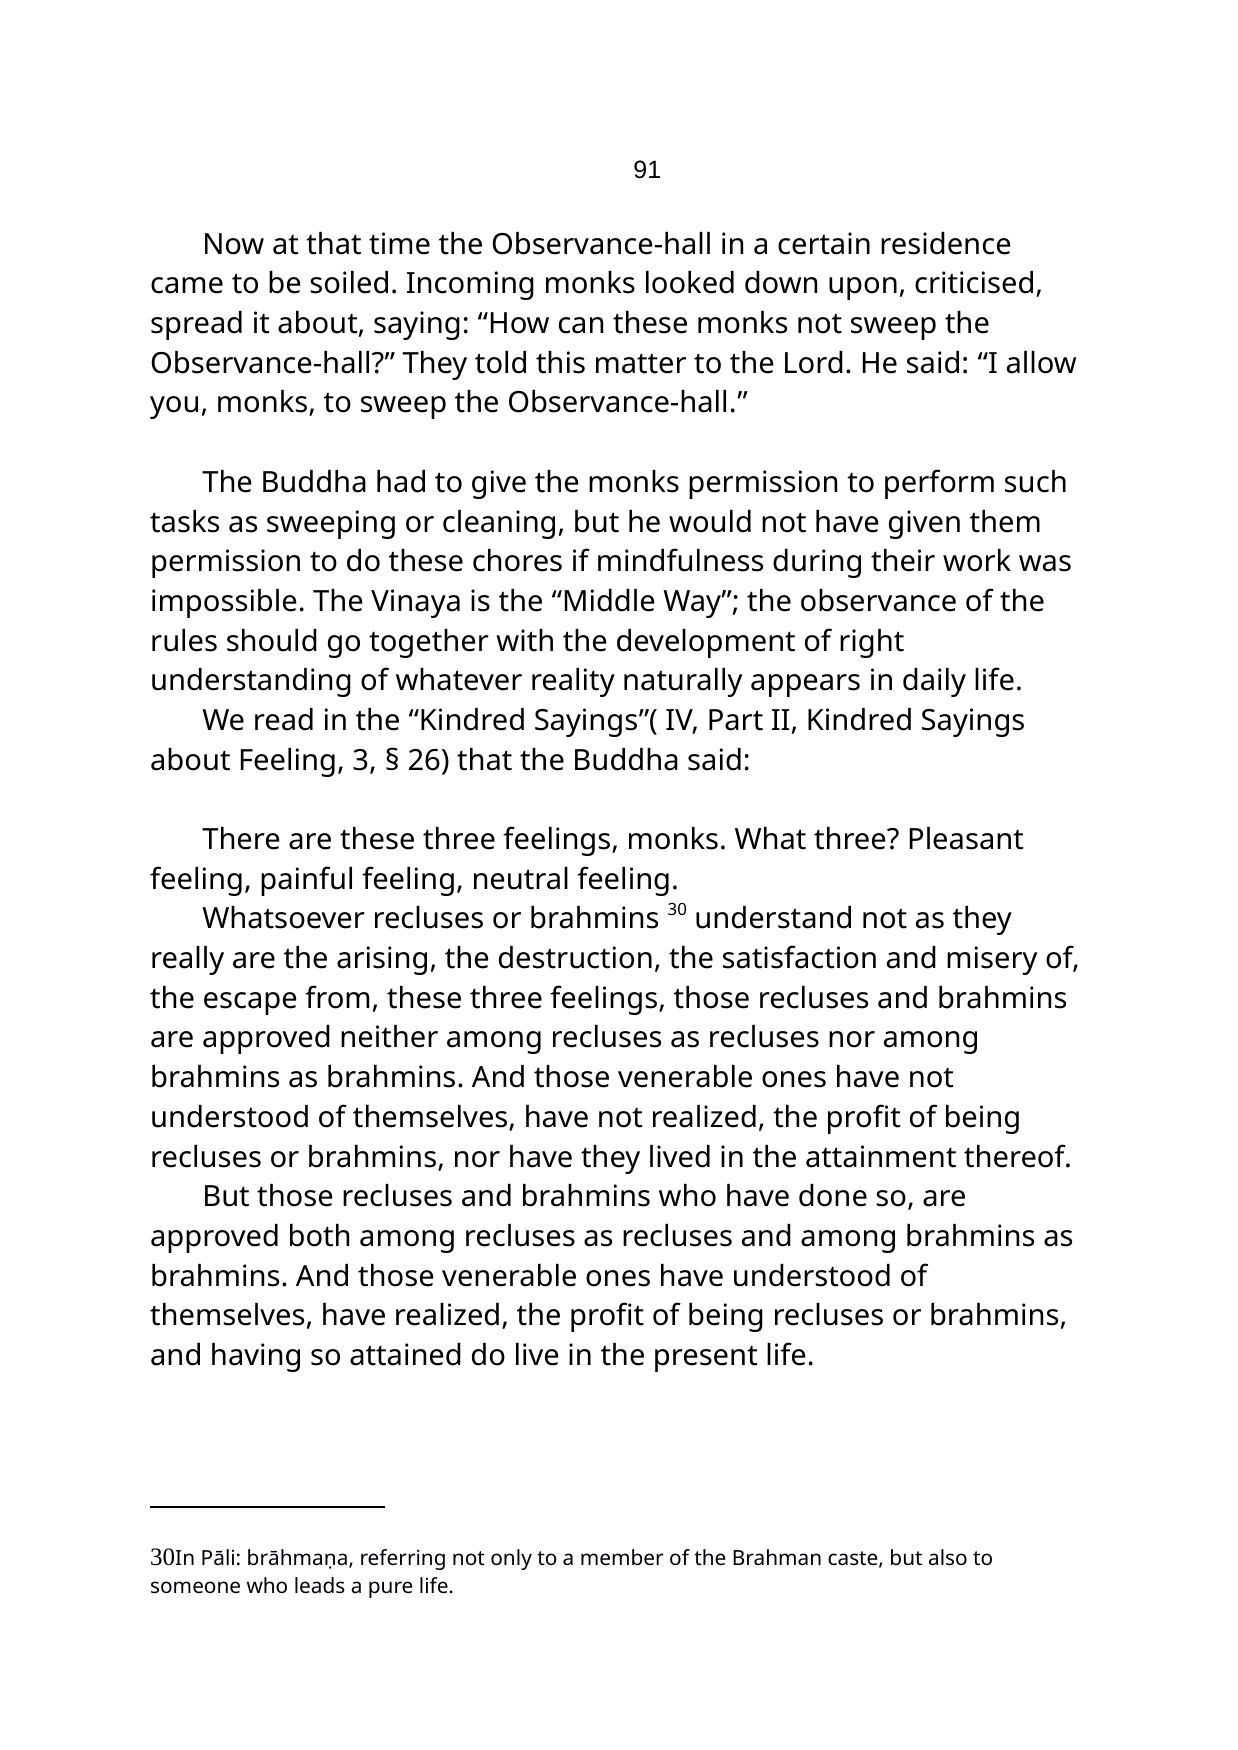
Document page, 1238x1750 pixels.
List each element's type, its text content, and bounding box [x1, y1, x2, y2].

text We read in the “Kindred Sayings”( IV, Part II, Kindred Sayings about Feeling, 3, § 26) that the Buddha said: [150, 699, 1087, 779]
text But those recluses and brahmins who have done so, are approved both among recluses as recluses and among brahmins as brahmins. And those venerable ones have understood of themselves, have realized, the profit of being recluses or brahmins, and having so attained do live in the present life. [150, 1176, 1087, 1374]
text There are these three feelings, monks. What three? Pleasant feeling, painful feeling, neutral feeling. [150, 818, 1087, 898]
text In Pāli: brāhmaṇa, referring not only to a member of the Brahman caste, but also to someone who leads a pure life. [150, 1542, 1087, 1600]
text Now at that time the Observance-hall in a certain residence came to be soiled. Incoming monks looked down upon, criticised, spread it about, saying: “How can these monks not sweep the Observance-hall?” They told this matter to the Lord. He said: “I allow you, monks, to sweep the Observance-hall.” [150, 223, 1087, 421]
text Whatsoever recluses or brahmins understand not as they really are the arising, the destruction, the satisfaction and misery of, the escape from, these three feelings, those recluses and brahmins are approved neither among recluses as recluses nor among brahmins as brahmins. And those venerable ones have not understood of themselves, have not realized, the profit of being recluses or brahmins, nor have they lived in the attainment thereof. [150, 898, 1087, 1176]
text The Buddha had to give the monks permission to perform such tasks as sweeping or cleaning, but he would not have given them permission to do these chores if mindfulness during their work was impossible. The Vinaya is the “Middle Way”; the observance of the rules should go together with the development of right understanding of whatever reality naturally appears in daily life. [150, 461, 1087, 699]
